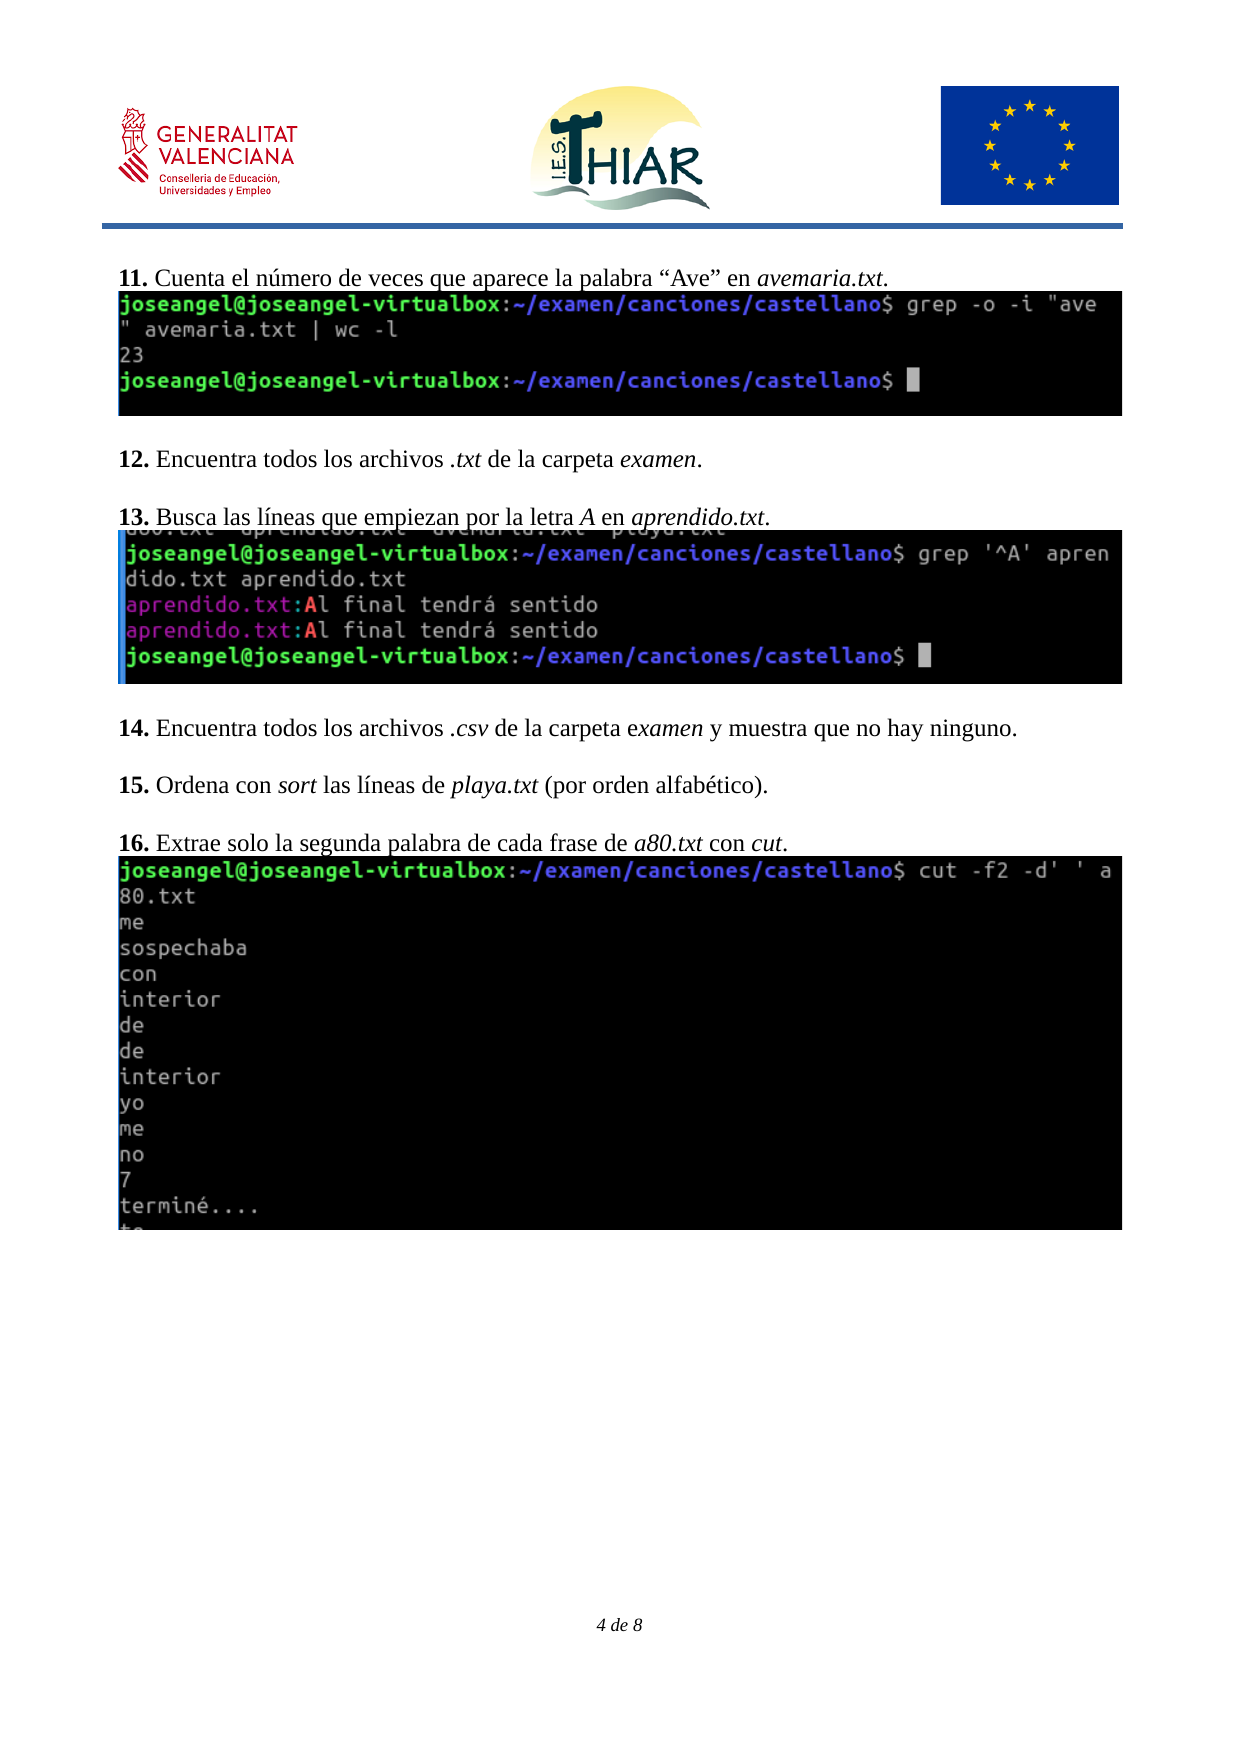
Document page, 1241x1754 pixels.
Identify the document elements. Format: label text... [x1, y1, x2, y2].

picture [940, 86, 1119, 205]
text 15. Ordena con sort las líneas de playa.txt (por orden alfabético). [118, 770, 1122, 799]
text 16. Extrae solo la segunda palabra de cada frase de a80.txt con cut. [118, 828, 1122, 856]
picture [118, 856, 1123, 1230]
picture [118, 530, 1123, 684]
text 14. Encuentra todos los archivos .csv de la carpeta examen y muestra que no hay ninguno. [118, 713, 1122, 741]
text 12. Encuentra todos los archivos .txt de la carpeta examen. [118, 444, 1122, 473]
picture [530, 86, 710, 210]
text 13. Busca las líneas que empiezan por la letra A en aprendido.txt. [118, 502, 1122, 530]
picture [118, 291, 1123, 416]
text 11. Cuenta el número de veces que aparece la palabra “Ave” en avemaria.txt. [118, 263, 1122, 291]
picture [112, 103, 308, 206]
